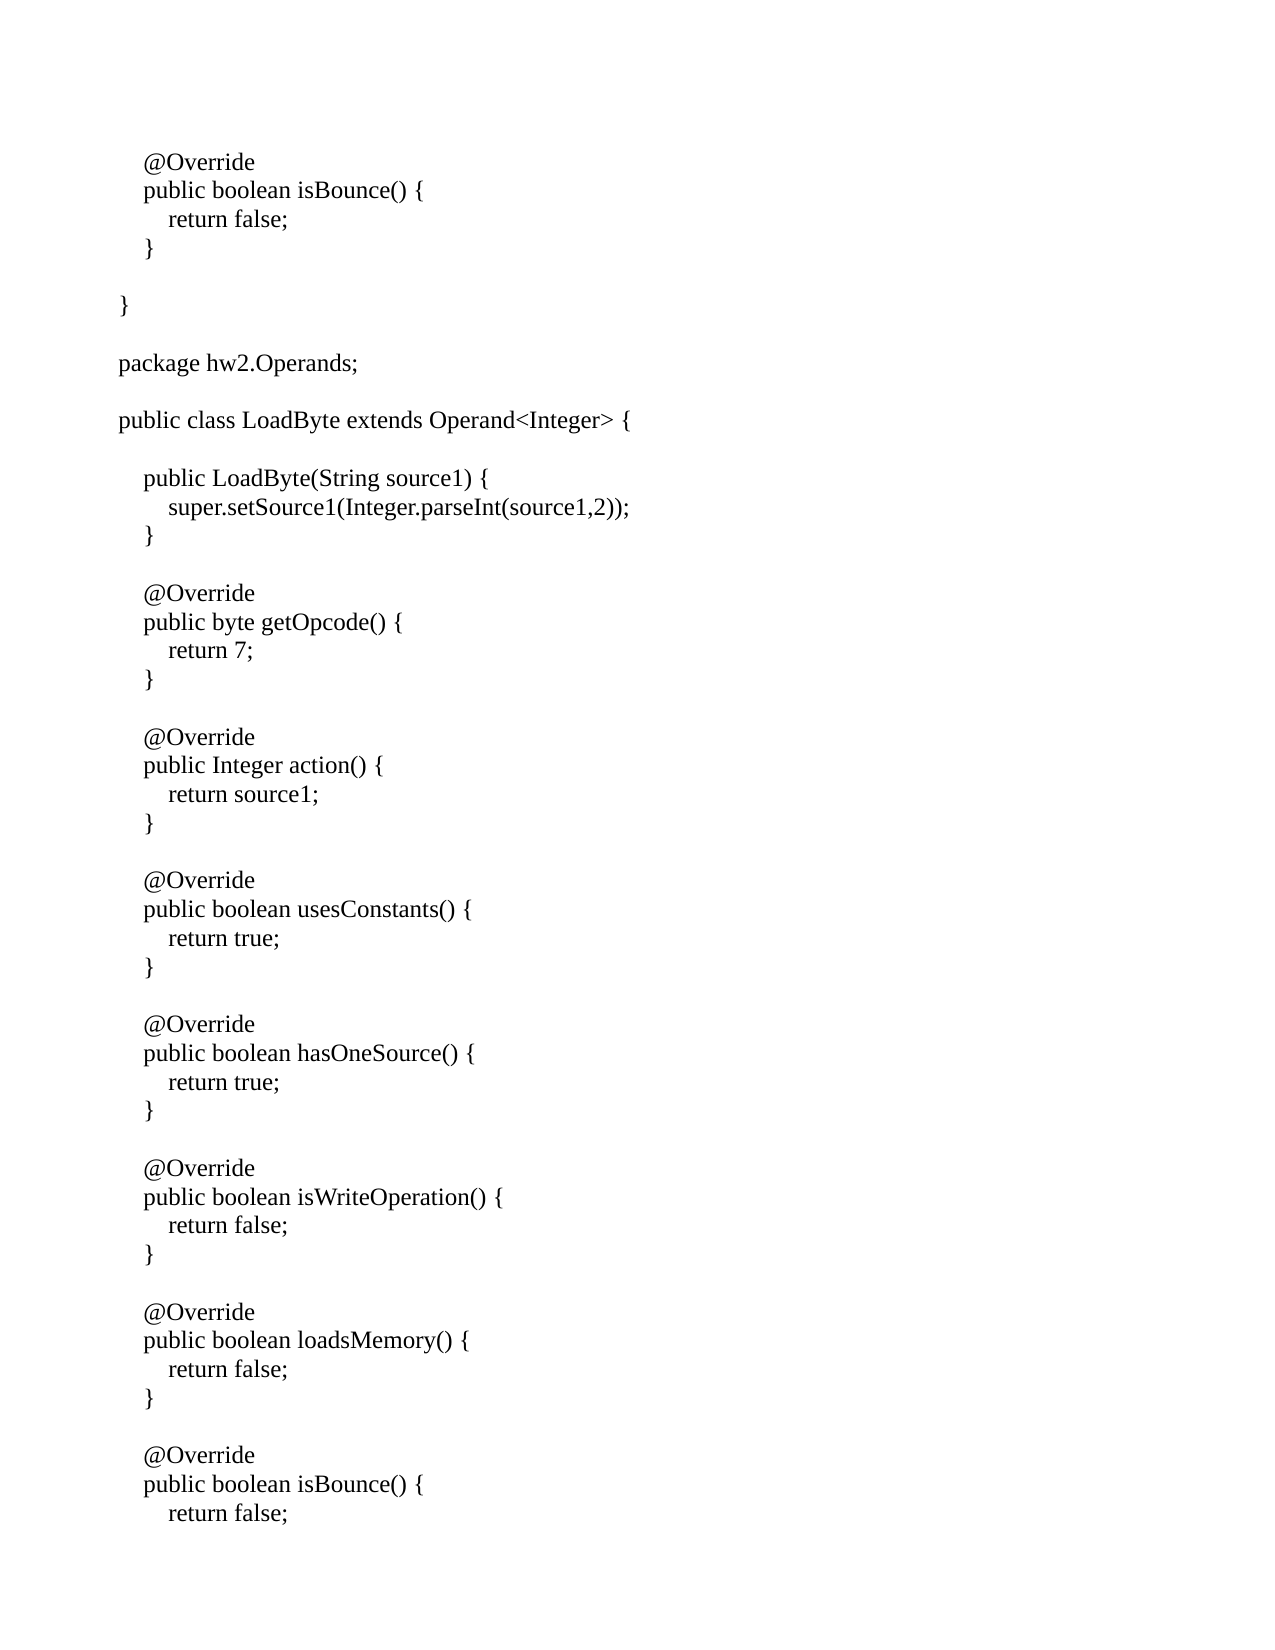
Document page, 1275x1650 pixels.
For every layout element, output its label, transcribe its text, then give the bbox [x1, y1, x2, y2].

text public boolean usesConstants() { [118, 894, 1157, 923]
text return false; [118, 1498, 1157, 1527]
text public boolean isWriteOperation() { [118, 1182, 1157, 1211]
text @Override [118, 1441, 1157, 1469]
text public boolean loadsMemory() { [118, 1326, 1157, 1354]
text return false; [118, 204, 1157, 233]
text public boolean isBounce() { [118, 1469, 1157, 1498]
text public Integer action() { [118, 751, 1157, 779]
text return 7; [118, 636, 1157, 664]
text package hw2.Operands; [118, 348, 1157, 377]
text } [118, 1096, 1157, 1124]
text @Override [118, 1153, 1157, 1182]
text } [118, 233, 1157, 262]
text public byte getOpcode() { [118, 607, 1157, 636]
text } [118, 1239, 1157, 1268]
text } [118, 808, 1157, 837]
text @Override [118, 147, 1157, 176]
text } [118, 521, 1157, 549]
text public boolean hasOneSource() { [118, 1038, 1157, 1067]
text return true; [118, 923, 1157, 952]
text public boolean isBounce() { [118, 176, 1157, 204]
text super.setSource1(Integer.parseInt(source1,2)); [118, 492, 1157, 521]
text @Override [118, 722, 1157, 751]
text return false; [118, 1354, 1157, 1383]
text @Override [118, 578, 1157, 607]
text @Override [118, 866, 1157, 894]
text return false; [118, 1211, 1157, 1239]
text } [118, 664, 1157, 693]
text public LoadByte(String source1) { [118, 463, 1157, 492]
text @Override [118, 1009, 1157, 1038]
text public class LoadByte extends Operand<Integer> { [118, 406, 1157, 434]
text @Override [118, 1297, 1157, 1326]
text } [118, 1383, 1157, 1412]
text return true; [118, 1067, 1157, 1096]
text } [118, 291, 1157, 319]
text } [118, 952, 1157, 981]
text return source1; [118, 779, 1157, 808]
